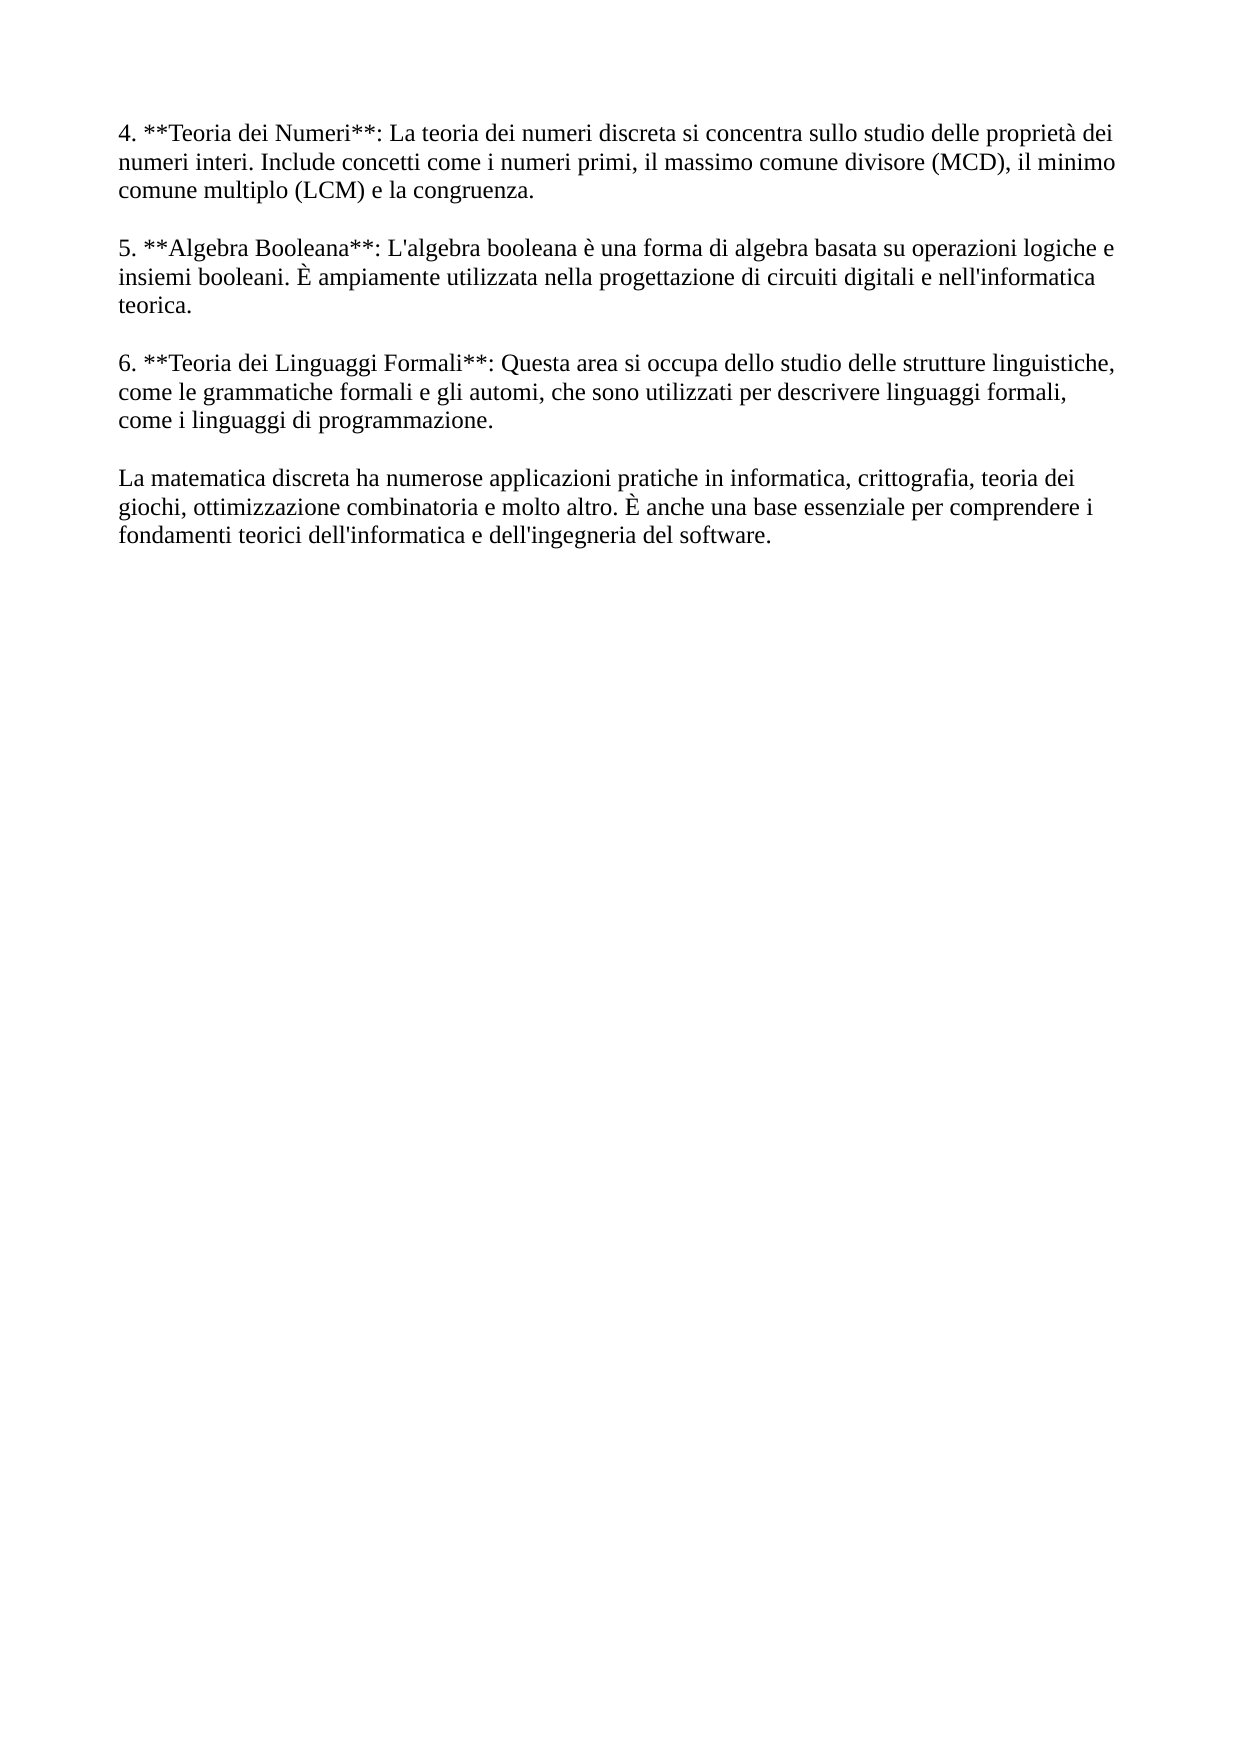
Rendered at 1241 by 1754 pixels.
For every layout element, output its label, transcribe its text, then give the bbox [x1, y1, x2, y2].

text 6. **Teoria dei Linguaggi Formali**: Questa area si occupa dello studio delle strutture linguistiche, come le grammatiche formali e gli automi, che sono utilizzati per descrivere linguaggi formali, come i linguaggi di programmazione. [118, 348, 1122, 434]
text La matematica discreta ha numerose applicazioni pratiche in informatica, crittografia, teoria dei giochi, ottimizzazione combinatoria e molto altro. È anche una base essenziale per comprendere i fondamenti teorici dell'informatica e dell'ingegneria del software. [118, 463, 1122, 549]
text 4. **Teoria dei Numeri**: La teoria dei numeri discreta si concentra sullo studio delle proprietà dei numeri interi. Include concetti come i numeri primi, il massimo comune divisore (MCD), il minimo comune multiplo (LCM) e la congruenza. [118, 118, 1122, 204]
text 5. **Algebra Booleana**: L'algebra booleana è una forma di algebra basata su operazioni logiche e insiemi booleani. È ampiamente utilizzata nella progettazione di circuiti digitali e nell'informatica teorica. [118, 233, 1122, 319]
